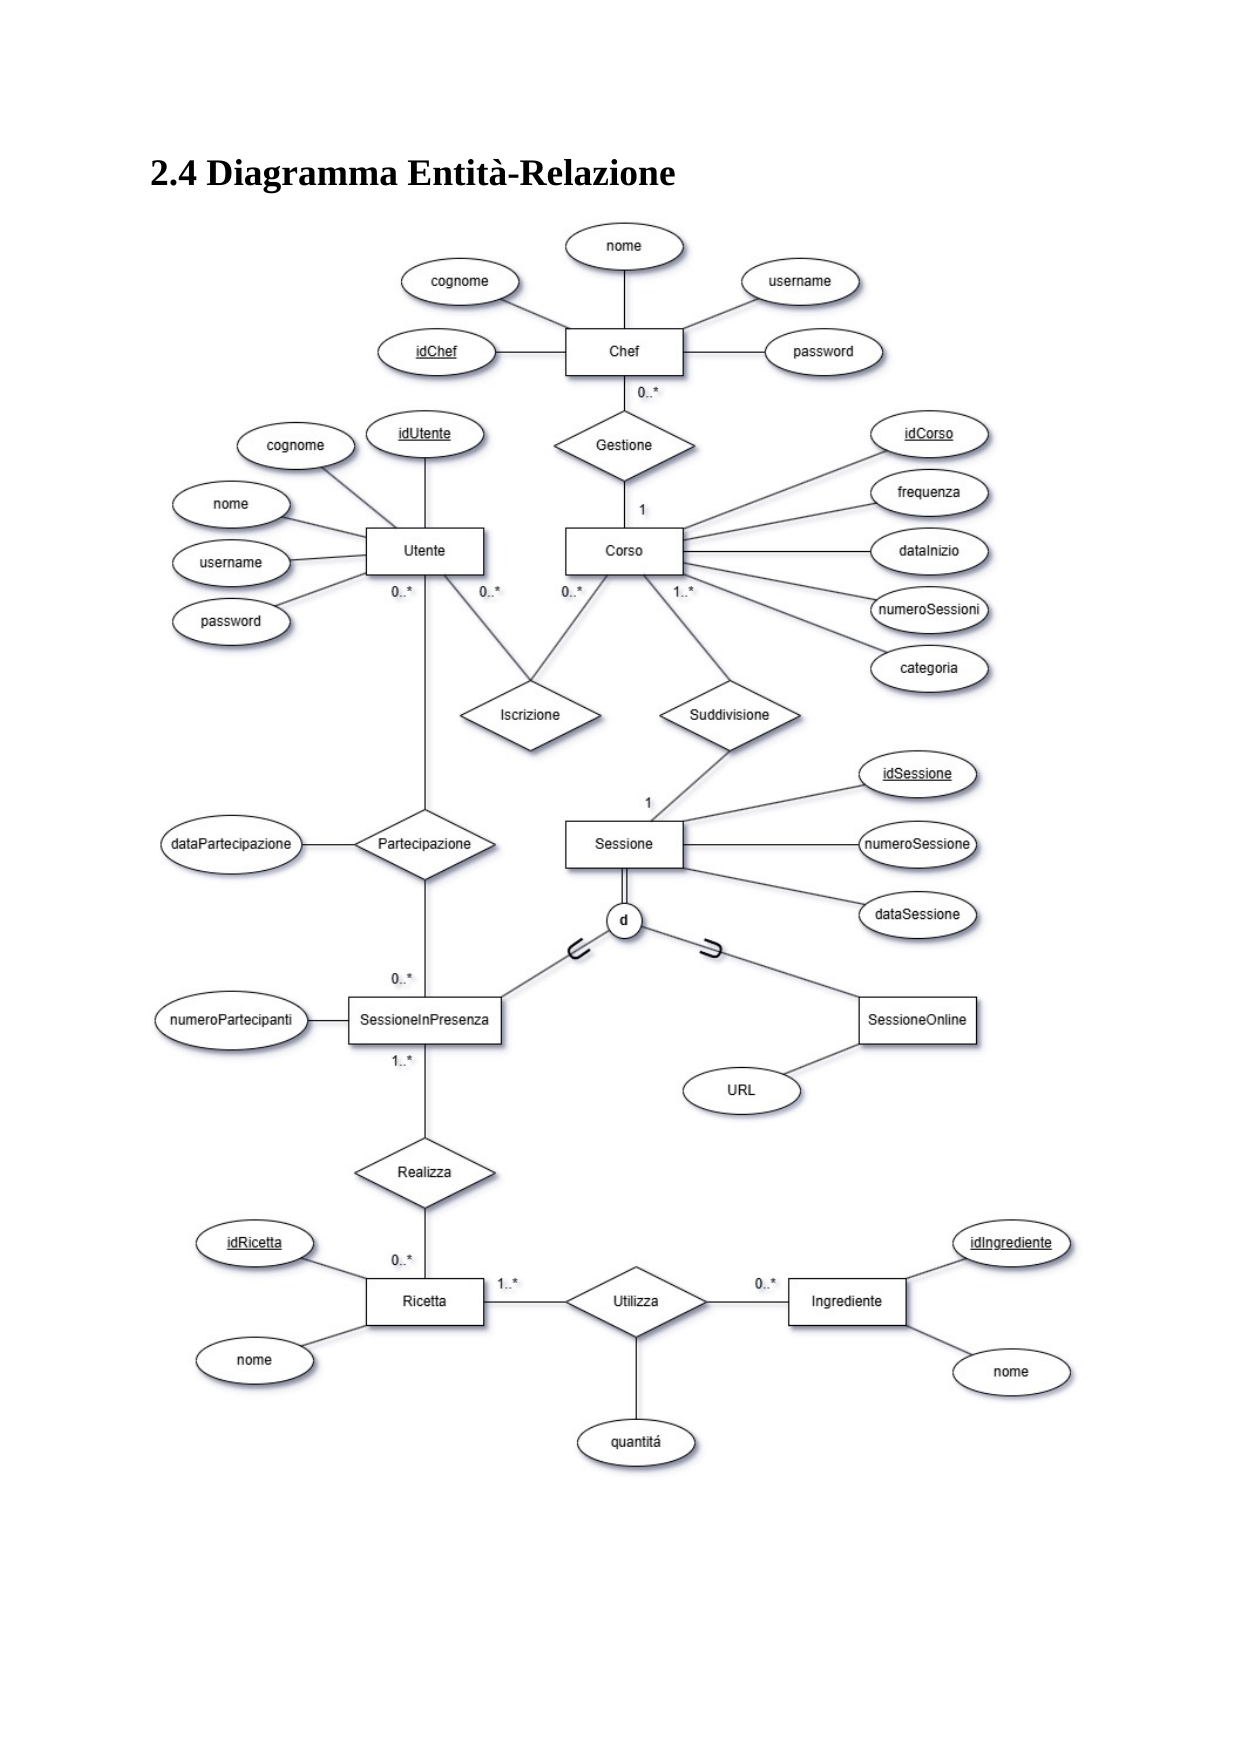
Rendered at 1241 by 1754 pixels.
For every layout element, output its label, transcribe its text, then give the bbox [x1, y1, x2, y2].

text 2.4 Diagramma Entità-Relazione [150, 150, 1090, 193]
picture [150, 218, 1091, 1488]
